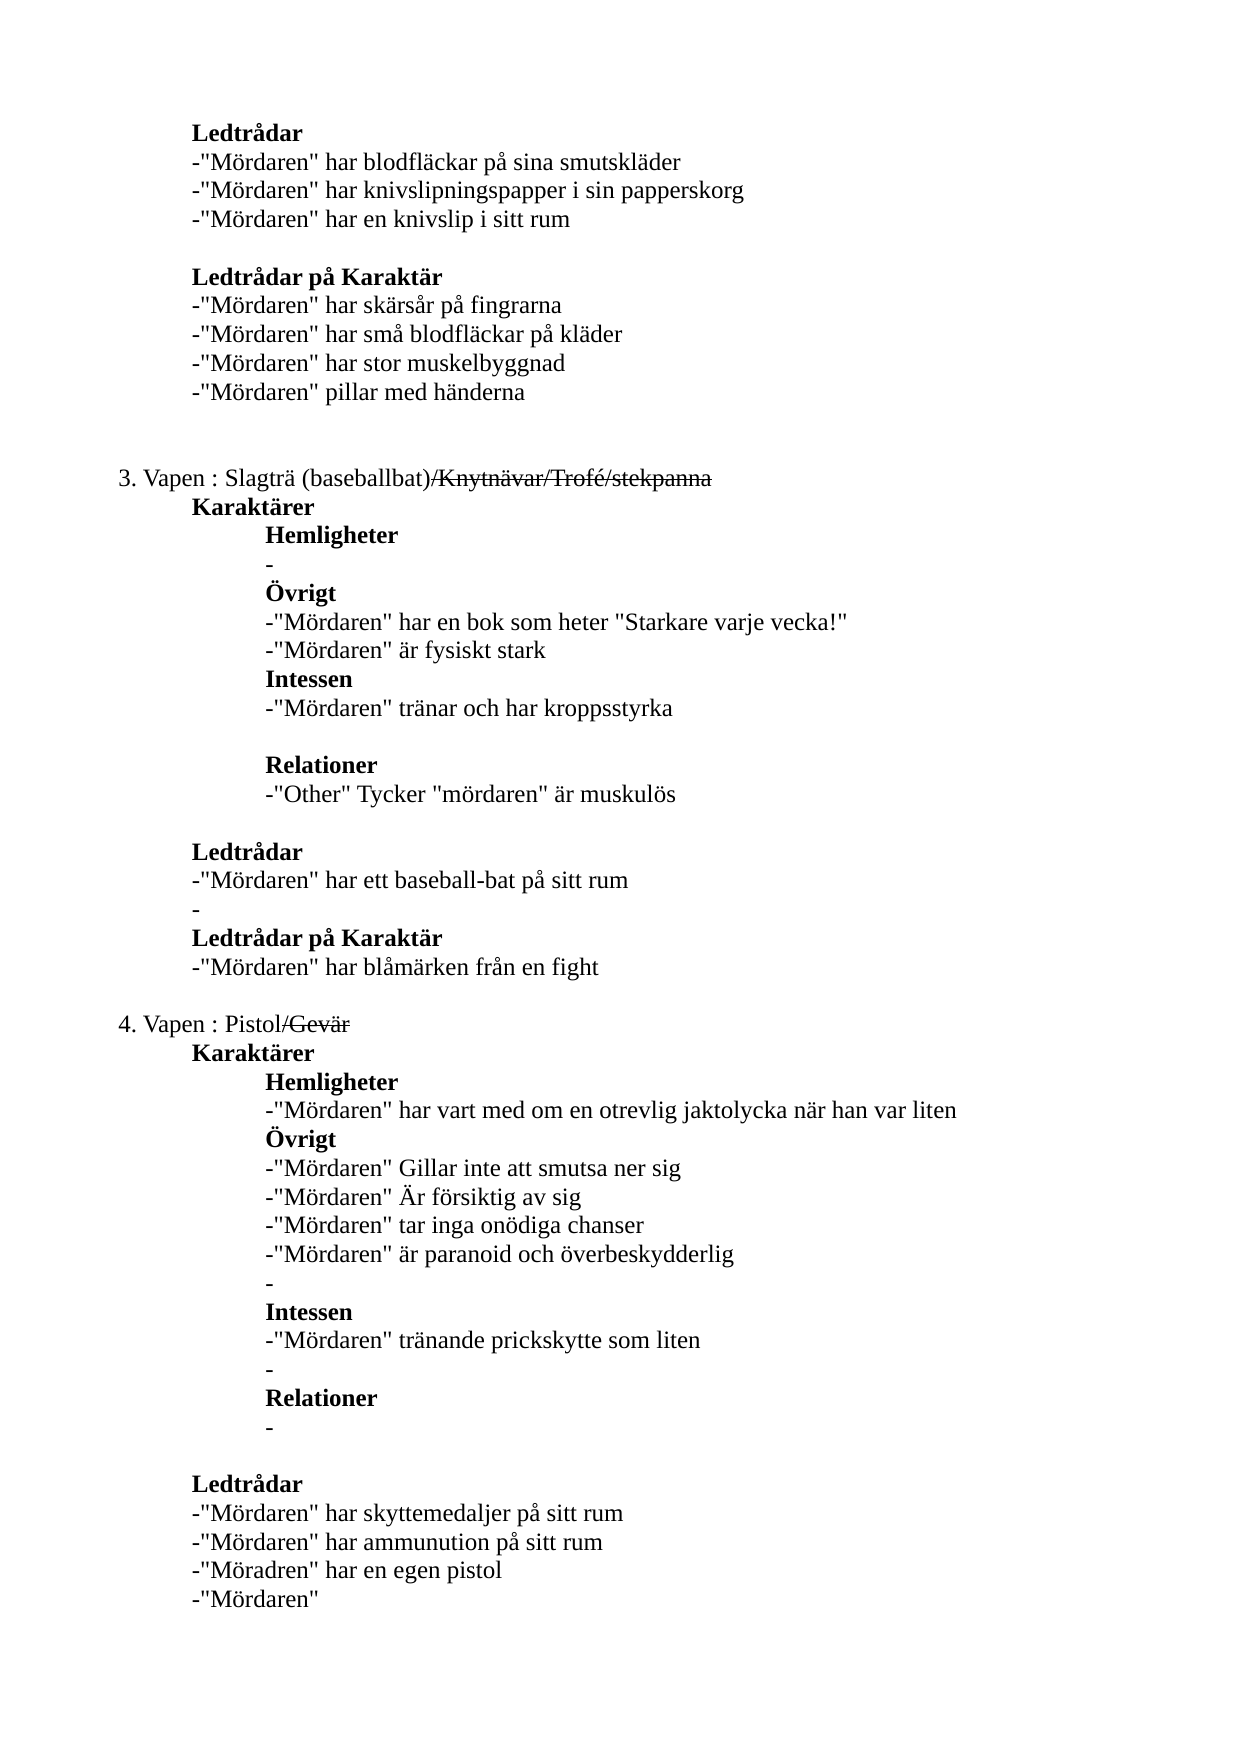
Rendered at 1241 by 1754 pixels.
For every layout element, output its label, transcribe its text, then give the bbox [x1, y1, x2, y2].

text Intessen -"Mördaren" tränande prickskytte som liten - Relationer - [118, 1297, 1122, 1441]
text Ledtrådar [118, 1441, 1122, 1498]
text -"Möradren" har en egen pistol -"Mördaren" [118, 1556, 1122, 1613]
text -"Mördaren" har ett baseball-bat på sitt rum - Ledtrådar på Karaktär -"Mördaren" har blåmärken från en fight [118, 866, 1122, 981]
text Intessen -"Mördaren" tränar och har kroppsstyrka Relationer -"Other" Tycker "mördaren" är muskulös [118, 664, 1122, 808]
text -"Mördaren" har blodfläckar på sina smutskläder -"Mördaren" har knivslipningspapper i sin papperskorg [118, 147, 1122, 204]
text -"Mördaren" har skyttemedaljer på sitt rum -"Mördaren" har ammunution på sitt rum [118, 1498, 1122, 1556]
text Ledtrådar [118, 118, 1122, 147]
text Ledtrådar [118, 808, 1122, 866]
text -"Mördaren" har en knivslip i sitt rum Ledtrådar på Karaktär -"Mördaren" har skärsår på fingrarna -"Mördaren" har små blodfläckar på kläder -"Mördaren" har stor muskelbyggnad -"Mördaren" pillar med händerna [118, 204, 1122, 434]
text 4. Vapen : Pistol/Gevär Karaktärer Hemligheter -"Mördaren" har vart med om en otrevlig jaktolycka när han var liten Övrigt -"Mördaren" Gillar inte att smutsa ner sig -"Mördaren" Är försiktig av sig -"Mördaren" tar inga onödiga chanser -"Mördaren" är paranoid och överbeskydderlig [118, 1009, 1122, 1268]
text 3. Vapen : Slagträ (baseballbat)/Knytnävar/Trofé/stekpanna Karaktärer Hemligheter - Övrigt -"Mördaren" har en bok som heter "Starkare varje vecka!" -"Mördaren" är fysiskt stark [118, 463, 1122, 664]
text - [118, 1268, 1122, 1297]
